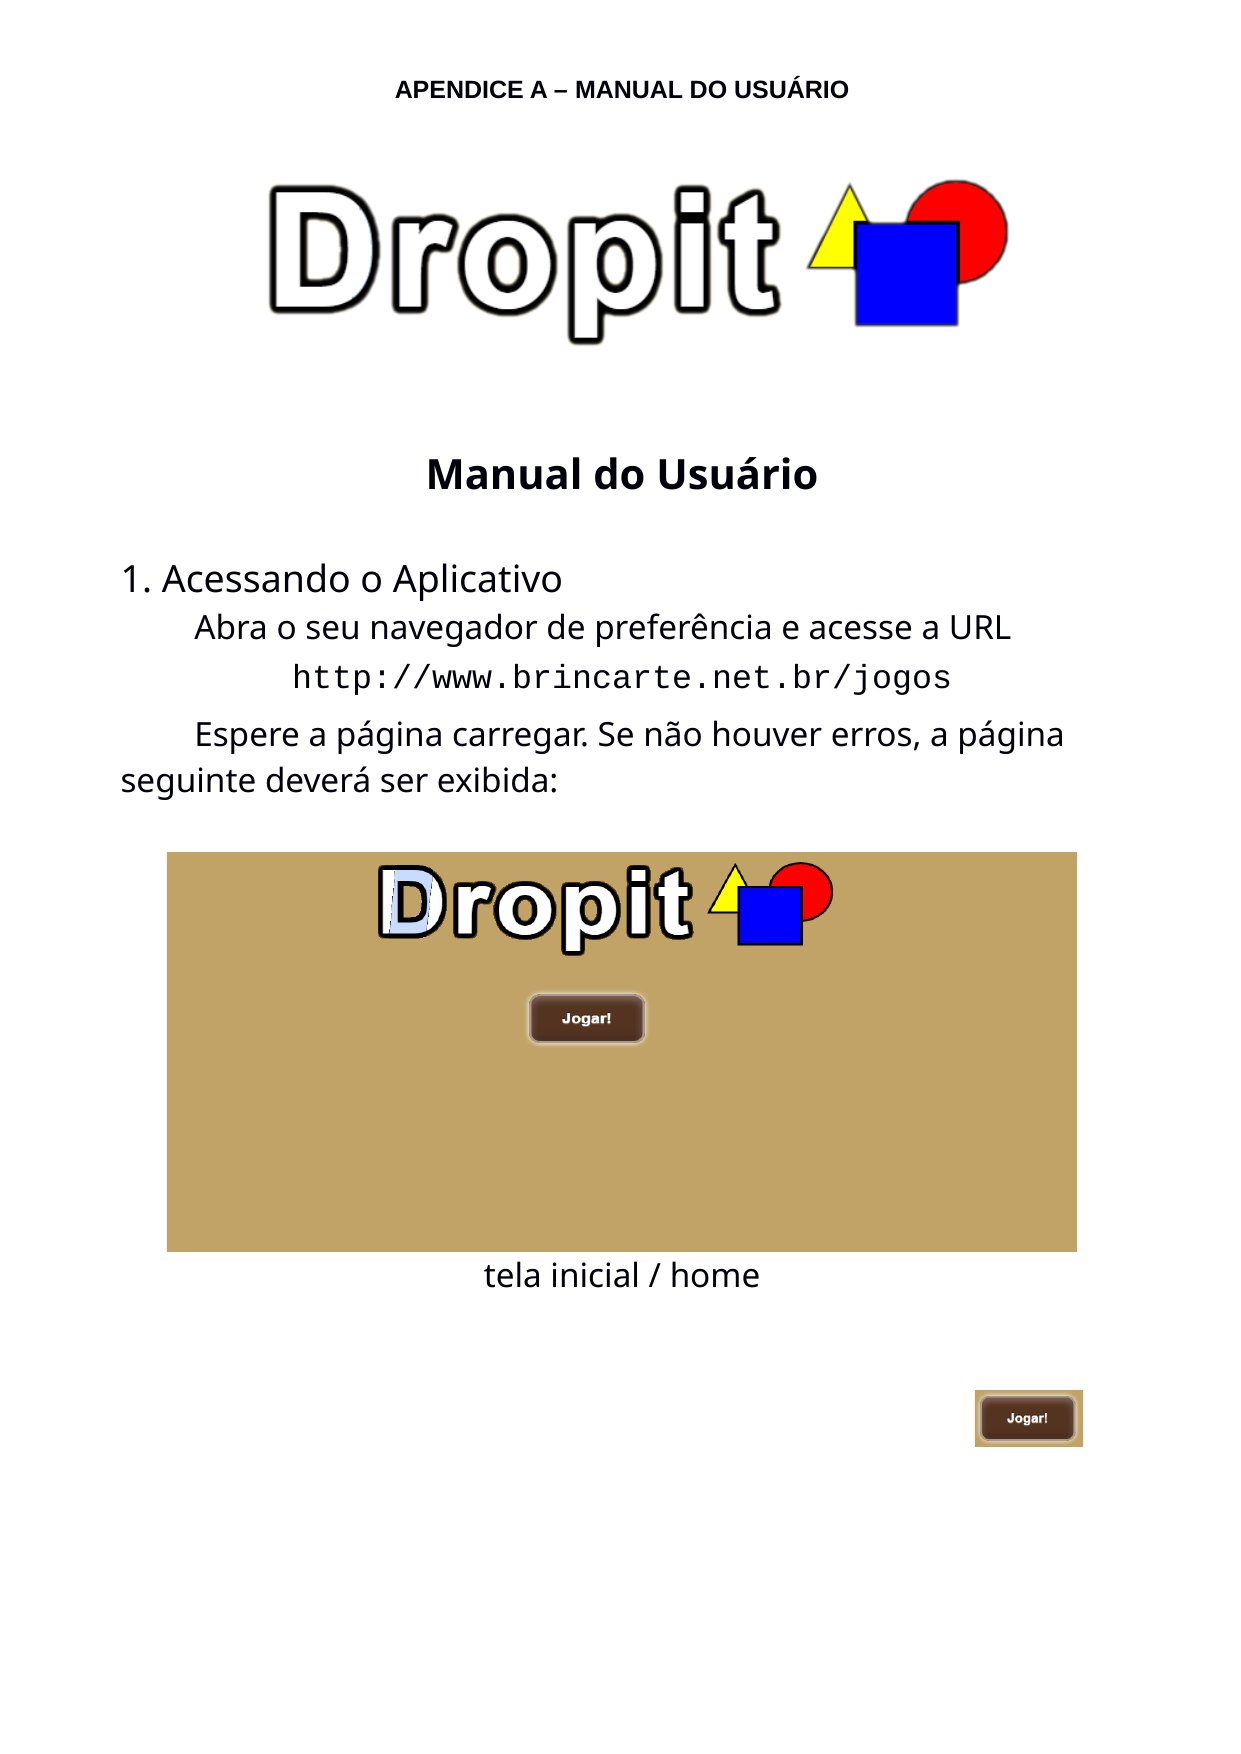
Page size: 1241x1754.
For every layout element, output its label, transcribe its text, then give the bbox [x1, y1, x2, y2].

picture [258, 165, 1022, 359]
text tela inicial / home [120, 853, 1123, 1297]
text Espere a página carregar. Se não houver erros, a página seguinte deverá ser exibida: [120, 711, 1123, 802]
text Abra o seu navegador de preferência e acesse a URL [120, 604, 1123, 649]
picture [974, 1390, 1084, 1447]
picture [166, 852, 1077, 1252]
text 1. Acessando o Aplicativo [120, 553, 1123, 604]
text Manual do Usuário [120, 445, 1123, 502]
text APENDICE A – MANUAL DO USUÁRIO [120, 75, 1123, 104]
text http://www.brincarte.net.br/jogos [120, 661, 1123, 699]
